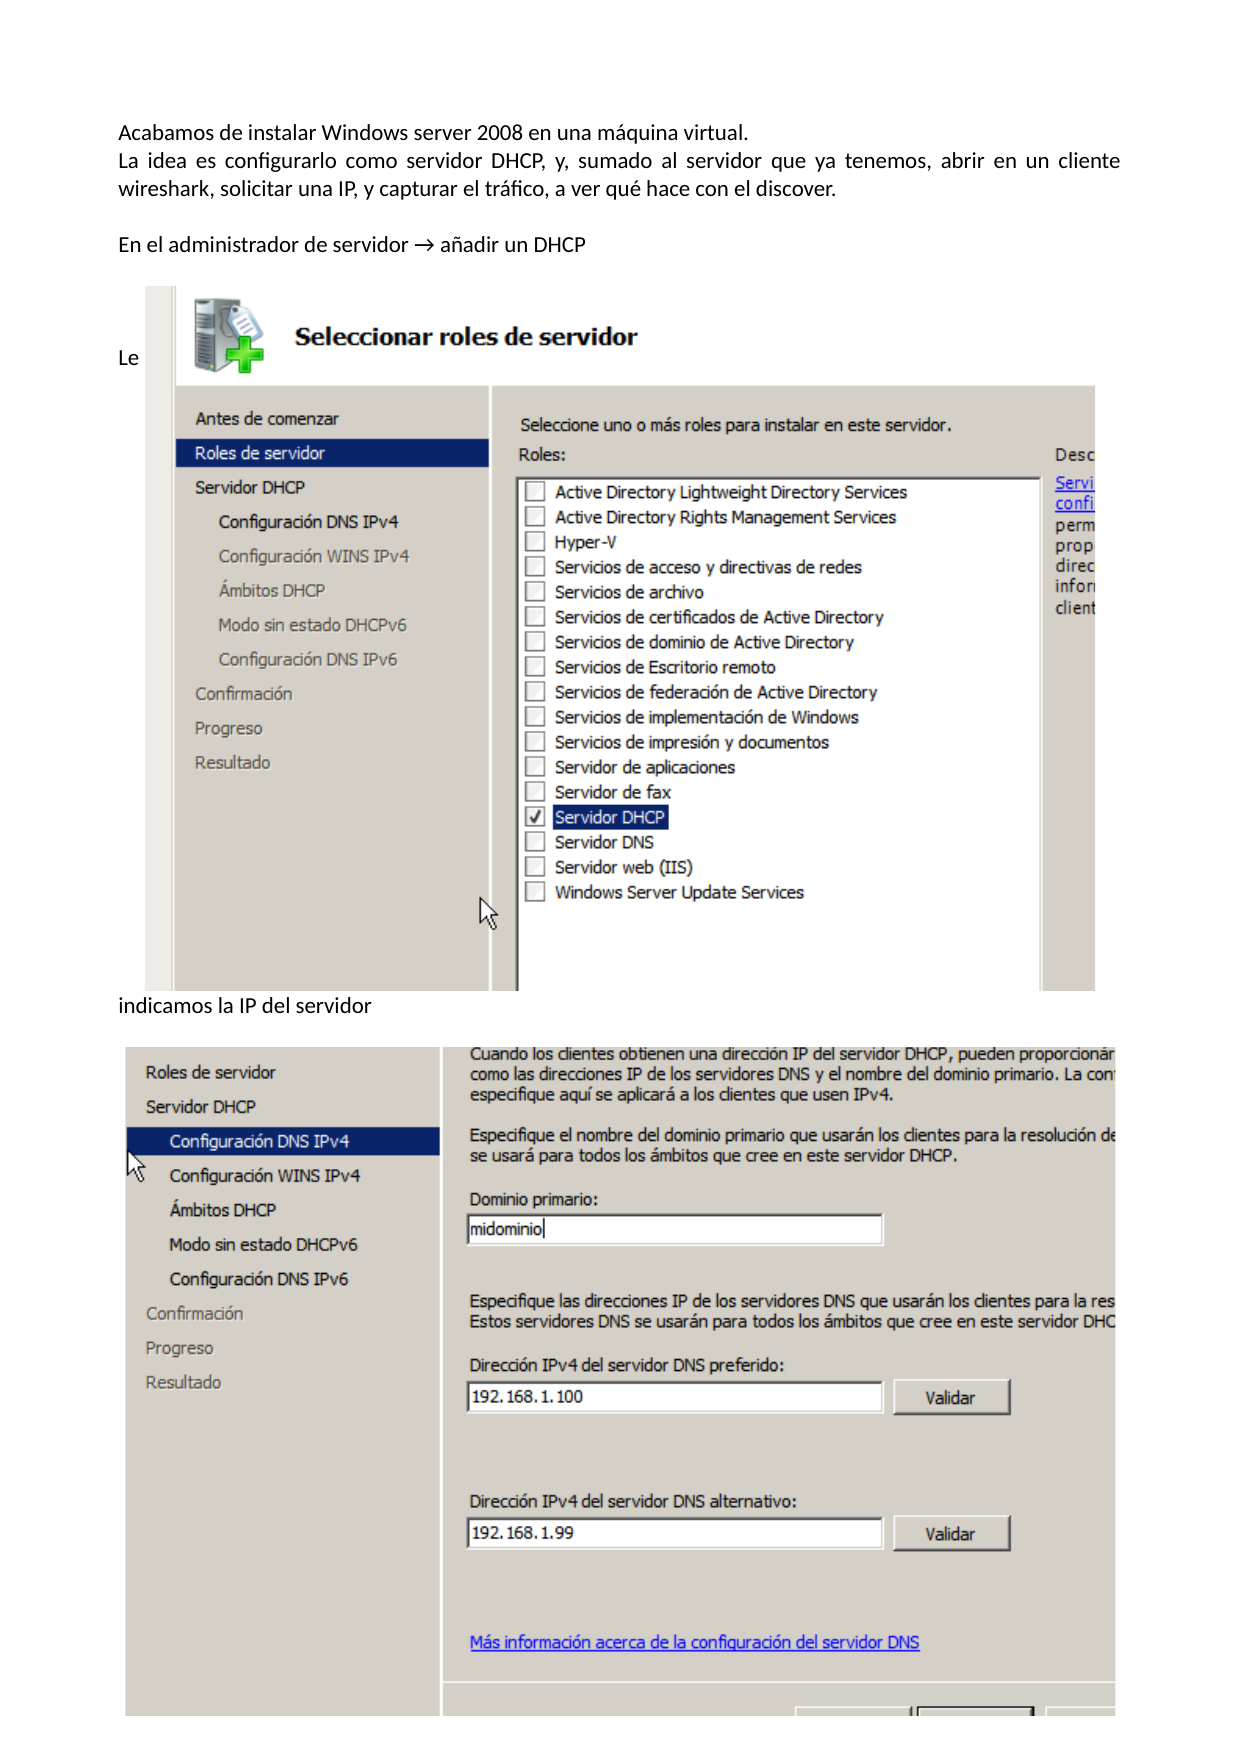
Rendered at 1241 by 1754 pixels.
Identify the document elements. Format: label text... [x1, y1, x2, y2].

text La idea es configurarlo como servidor DHCP, y, sumado al servidor que ya tenemos, abrir en un cliente wireshark, solicitar una IP, y capturar el tráfico, a ver qué hace con el discover. [118, 146, 1122, 202]
text En el administrador de servidor → añadir un DHCP [118, 230, 1122, 258]
text Acabamos de instalar Windows server 2008 en una máquina virtual. [118, 118, 1122, 146]
text Le indicamos la IP del servidor [118, 343, 1122, 1019]
